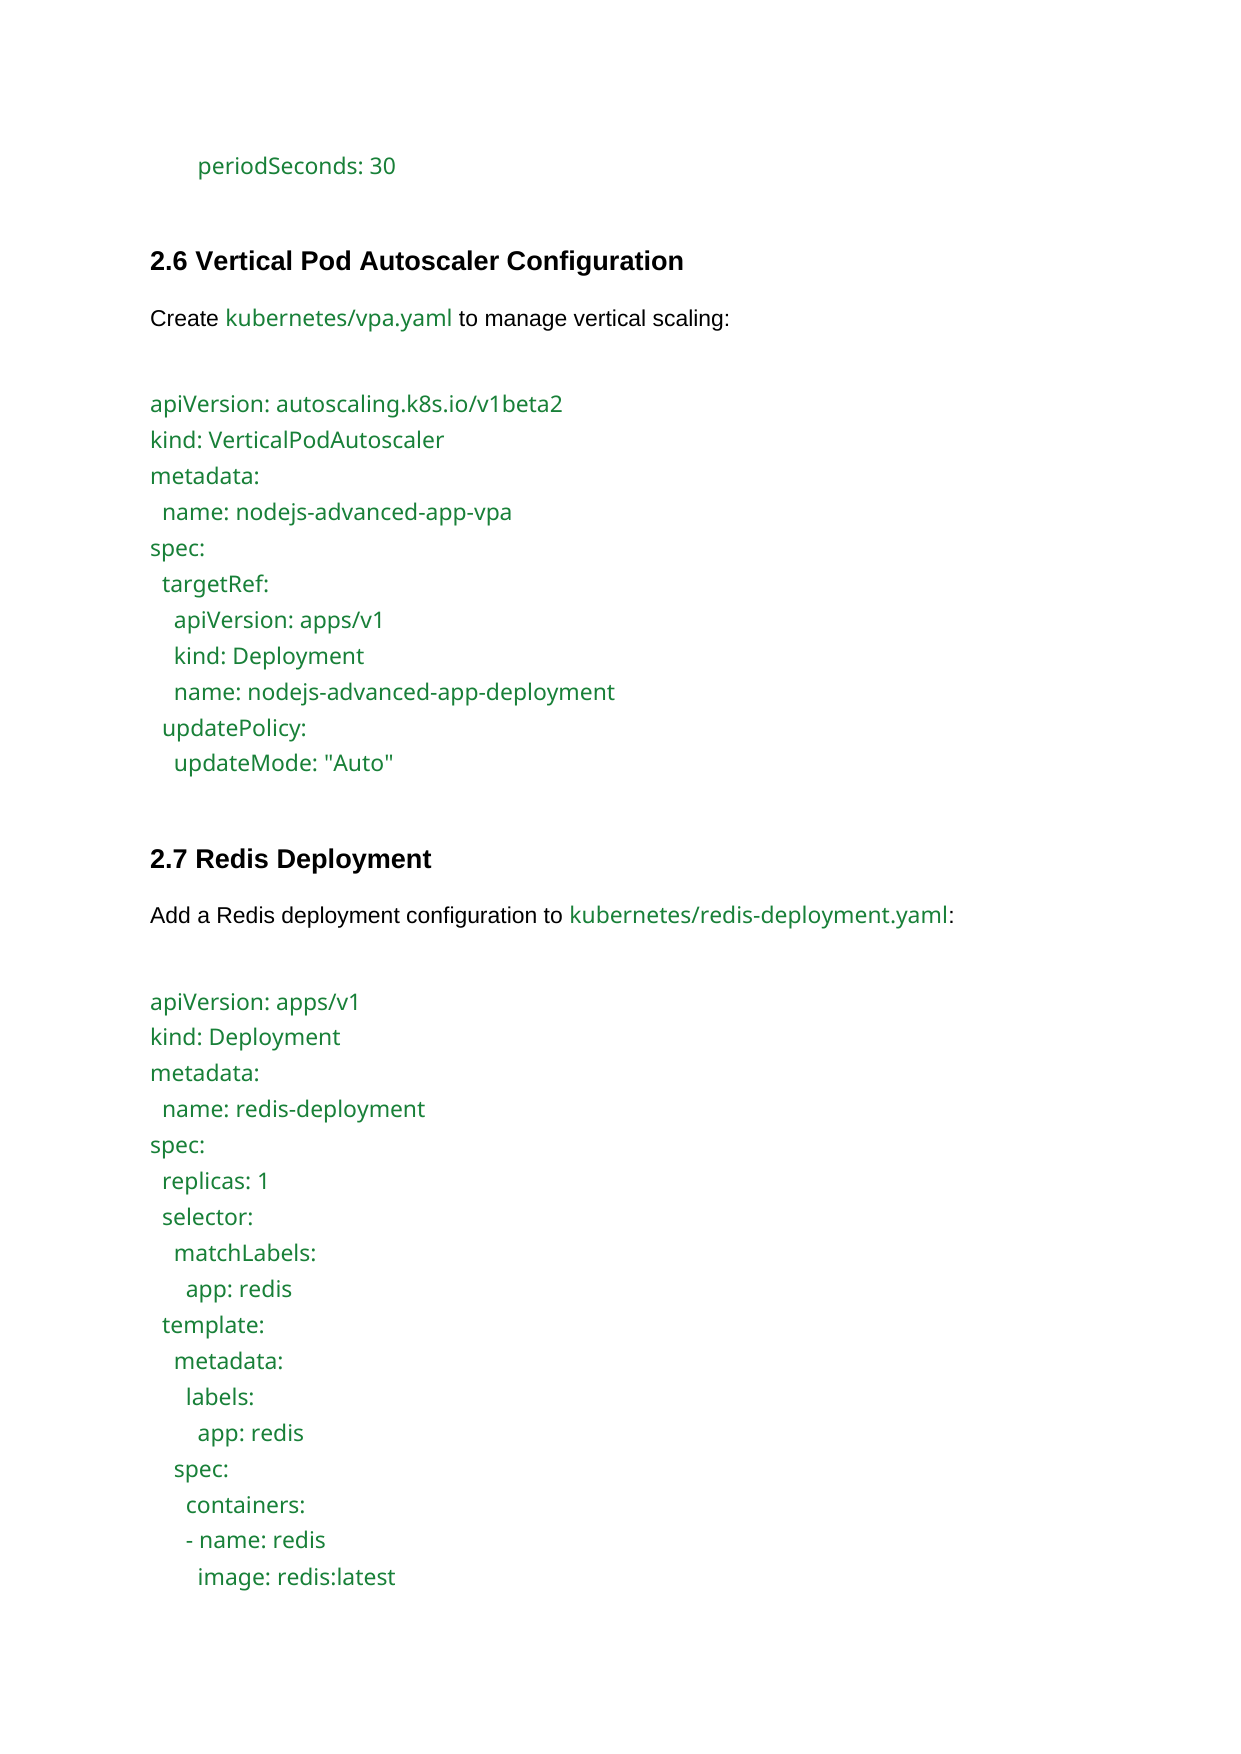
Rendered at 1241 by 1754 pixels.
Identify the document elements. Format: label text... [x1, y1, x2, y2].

text metadata: [150, 460, 1090, 491]
text updatePolicy: [150, 711, 1090, 743]
text app: redis [150, 1417, 1090, 1448]
subtitle 2.6 Vertical Pod Autoscaler Configuration [150, 245, 1090, 277]
text Create kubernetes/vpa.yaml to manage vertical scaling: [150, 302, 1090, 333]
text containers: [150, 1488, 1090, 1520]
subtitle 2.7 Redis Deployment [150, 843, 1090, 874]
text name: redis-deployment [150, 1093, 1090, 1124]
text name: nodejs-advanced-app-deployment [150, 676, 1090, 707]
text metadata: [150, 1057, 1090, 1088]
text spec: [150, 1453, 1090, 1484]
text kind: Deployment [150, 1021, 1090, 1053]
text periodSeconds: 30 [150, 150, 1090, 181]
text Add a Redis deployment configuration to kubernetes/redis-deployment.yaml: [150, 899, 1090, 930]
text image: redis:latest [150, 1560, 1090, 1592]
text - name: redis [150, 1524, 1090, 1556]
text name: nodejs-advanced-app-vpa [150, 496, 1090, 527]
text apiVersion: apps/v1 [150, 985, 1090, 1017]
text kind: VerticalPodAutoscaler [150, 424, 1090, 455]
text kind: Deployment [150, 639, 1090, 671]
text labels: [150, 1381, 1090, 1412]
text spec: [150, 532, 1090, 563]
text metadata: [150, 1345, 1090, 1376]
text apiVersion: apps/v1 [150, 604, 1090, 635]
text apiVersion: autoscaling.k8s.io/v1beta2 [150, 388, 1090, 419]
text replicas: 1 [150, 1165, 1090, 1196]
text template: [150, 1309, 1090, 1340]
text targetRef: [150, 568, 1090, 599]
text app: redis [150, 1273, 1090, 1304]
text spec: [150, 1129, 1090, 1160]
text selector: [150, 1201, 1090, 1232]
text matchLabels: [150, 1237, 1090, 1268]
text updateMode: "Auto" [150, 747, 1090, 779]
